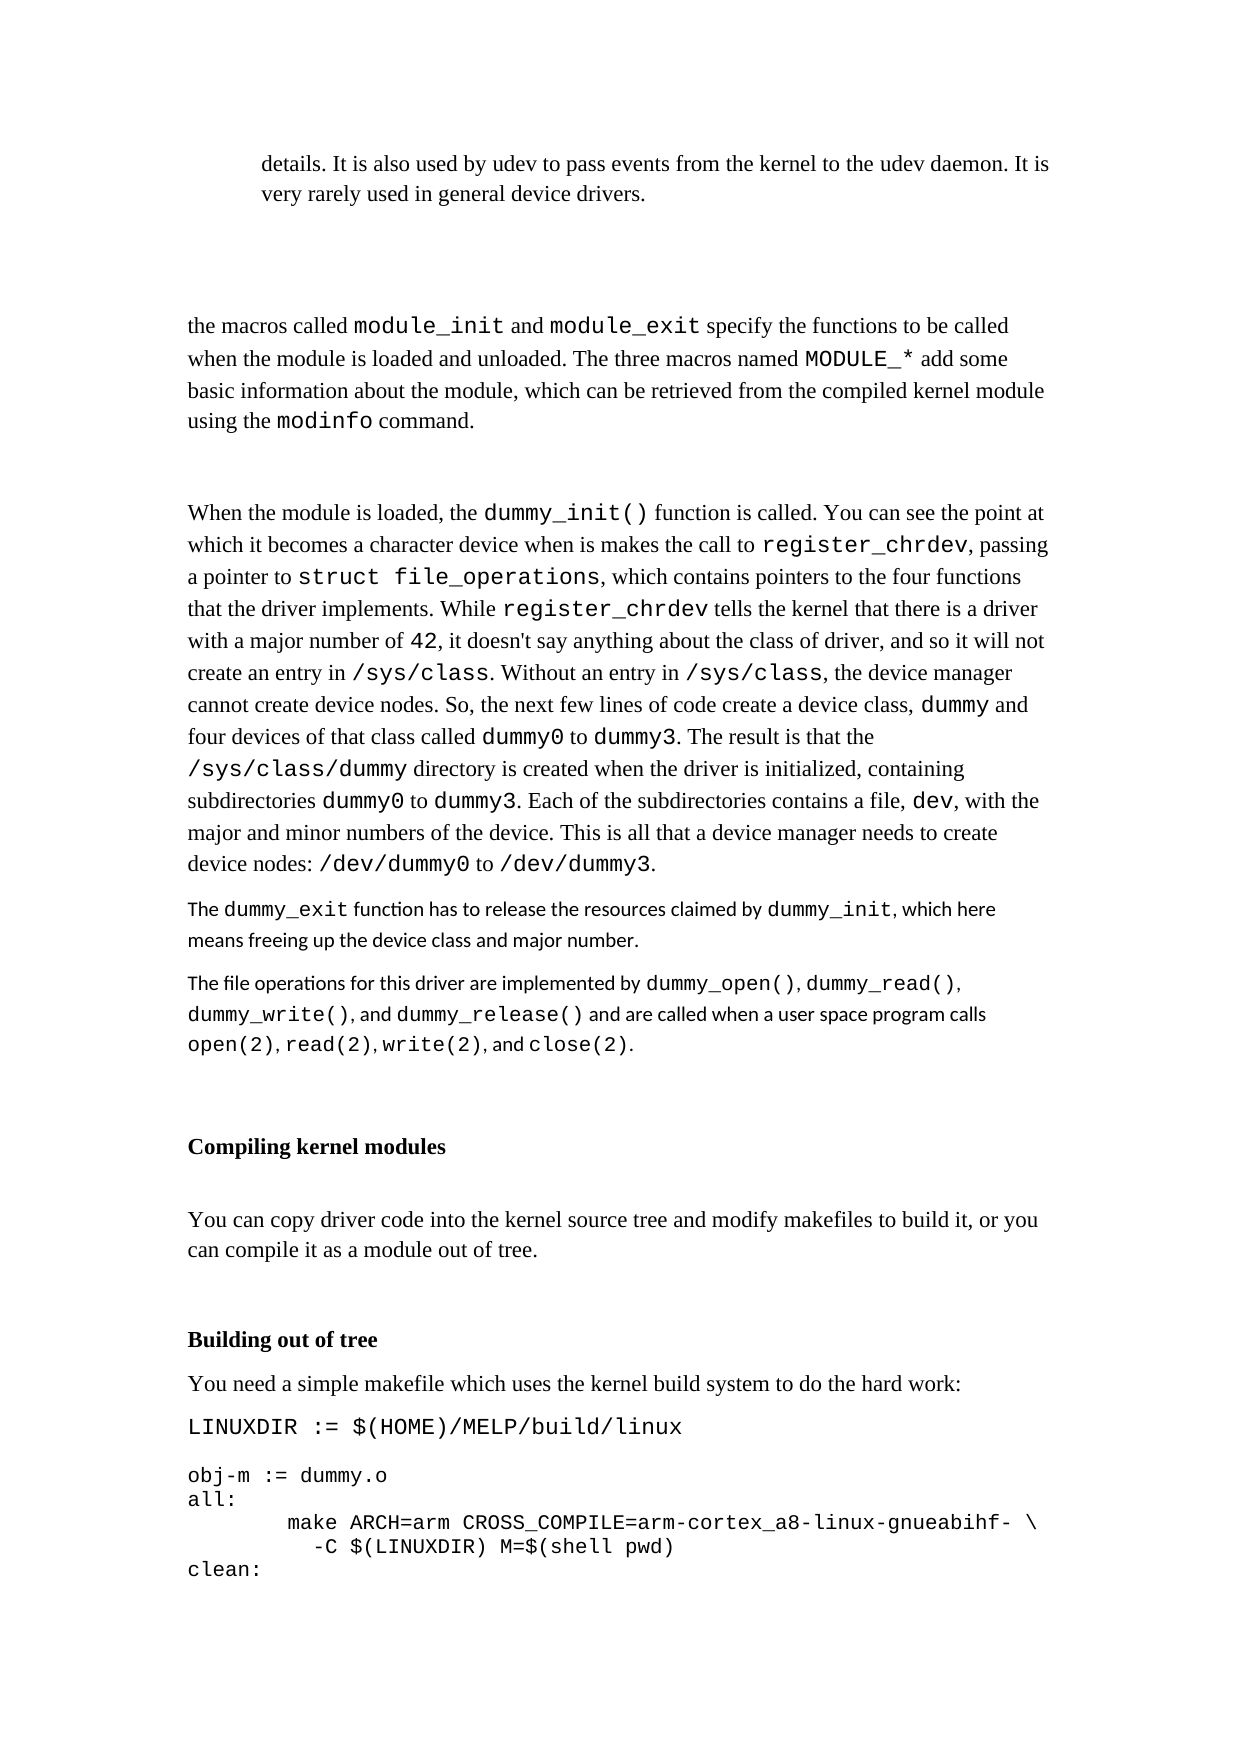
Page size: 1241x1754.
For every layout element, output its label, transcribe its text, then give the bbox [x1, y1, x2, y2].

text all: [187, 1488, 1053, 1512]
text Building out of tree [187, 1326, 1053, 1352]
text The file operations for this driver are implemented by dummy_open(), dummy_read(), dummy_write(), and dummy_release() and are called when a user space program calls open(2), read(2), write(2), and close(2). [187, 971, 1053, 1057]
text The dummy_exit function has to release the resources claimed by dummy_init, which here means freeing up the device class and major number. [187, 897, 1053, 952]
text You need a simple makefile which uses the kernel build system to do the hard work: [187, 1371, 1053, 1397]
text clean: [187, 1559, 1053, 1583]
text obj-m := dummy.o [187, 1465, 1053, 1488]
text -C $(LINUXDIR) M=$(shell pwd) [187, 1536, 1053, 1559]
text LINUXDIR := $(HOME)/MELP/build/linux [187, 1415, 1053, 1441]
text make ARCH=arm CROSS_COMPILE=arm-cortex_a8-linux-gnueabihf- \ [187, 1512, 1053, 1536]
list details. It is also used by udev to pass events from the kernel to the udev daemon. It is very rarely used in general device drivers. [232, 150, 1053, 207]
text When the module is loaded, the dummy_init() function is called. You can see the point at which it becomes a character device when is makes the call to register_chrdev, passing a pointer to struct file_operations, which contains pointers to the four functions that the driver implements. While register_chrdev tells the kernel that there is a driver with a major number of 42, it doesn't say anything about the class of driver, and so it will not create an entry in /sys/class. Without an entry in /sys/class, the device manager cannot create device nodes. So, the next few lines of code create a device class, dummy and four devices of that class called dummy0 to dummy3. The result is that the /sys/class/dummy directory is created when the driver is initialized, containing subdirectories dummy0 to dummy3. Each of the subdirectories contains a file, dev, with the major and minor numbers of the device. This is all that a device manager needs to create device nodes: /dev/dummy0 to /dev/dummy3. [187, 499, 1053, 878]
subtitle Compiling kernel modules [187, 1133, 1053, 1160]
text You can copy driver code into the kernel source tree and modify makefiles to build it, or you can compile it as a module out of tree. [187, 1206, 1053, 1262]
text the macros called module_init and module_exit specify the functions to be called when the module is loaded and unloaded. The three macros named MODULE_* add some basic information about the module, which can be retrieved from the compiled kernel module using the modinfo command. [187, 312, 1053, 435]
